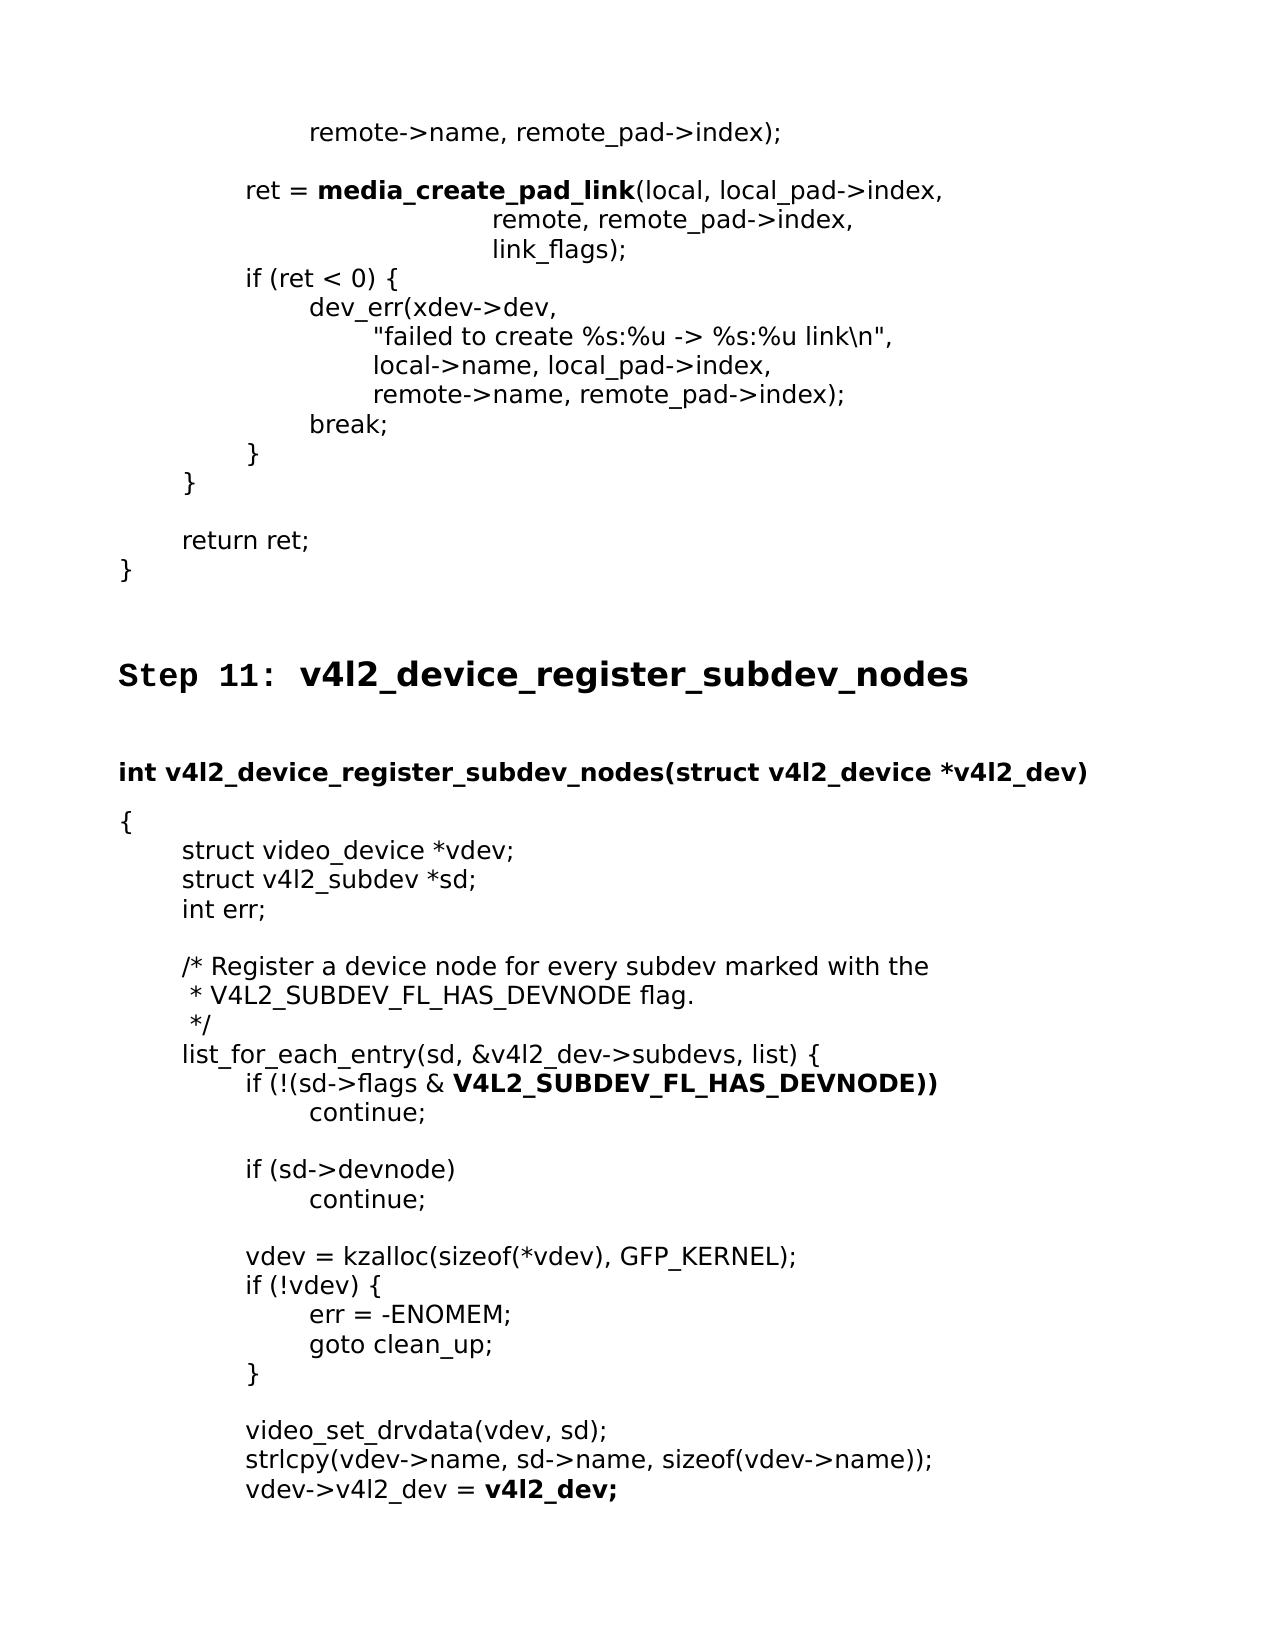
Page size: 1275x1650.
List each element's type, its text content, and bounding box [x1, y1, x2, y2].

text break; [118, 410, 1157, 439]
text { [118, 807, 1157, 836]
text remote, remote_pad->index, [118, 206, 1157, 235]
text strlcpy(vdev->name, sd->name, sizeof(vdev->name)); [118, 1446, 1157, 1475]
text * V4L2_SUBDEV_FL_HAS_DEVNODE flag. [118, 981, 1157, 1011]
text int err; [118, 895, 1157, 924]
text } [118, 1359, 1157, 1388]
text vdev = kzalloc(sizeof(*vdev), GFP_KERNEL); [118, 1242, 1157, 1271]
text struct video_device *vdev; [118, 836, 1157, 866]
text goto clean_up; [118, 1330, 1157, 1359]
text struct v4l2_subdev *sd; [118, 866, 1157, 895]
text ret = media_create_pad_link(local, local_pad->index, [118, 176, 1157, 206]
text } [118, 468, 1157, 497]
text vdev->v4l2_dev = v4l2_dev; [118, 1475, 1157, 1504]
subtitle Step 11: v4l2_device_register_subdev_nodes [118, 655, 1157, 696]
text remote->name, remote_pad->index); [118, 381, 1157, 410]
text if (sd->devnode) [118, 1156, 1157, 1185]
text } [118, 556, 1157, 585]
text if (ret < 0) { [118, 264, 1157, 293]
text int v4l2_device_register_subdev_nodes(struct v4l2_device *v4l2_dev) [118, 758, 1157, 787]
text video_set_drvdata(vdev, sd); [118, 1416, 1157, 1446]
text return ret; [118, 526, 1157, 556]
text err = -ENOMEM; [118, 1301, 1157, 1330]
text "failed to create %s:%u -> %s:%u link\n", [118, 322, 1157, 351]
text dev_err(xdev->dev, [118, 293, 1157, 322]
text continue; [118, 1185, 1157, 1214]
text remote->name, remote_pad->index); [118, 118, 1157, 147]
text if (!(sd->flags & V4L2_SUBDEV_FL_HAS_DEVNODE)) [118, 1069, 1157, 1098]
text /* Register a device node for every subdev marked with the [118, 952, 1157, 981]
text if (!vdev) { [118, 1271, 1157, 1301]
text local->name, local_pad->index, [118, 351, 1157, 381]
text link_flags); [118, 235, 1157, 264]
text continue; [118, 1098, 1157, 1127]
text } [118, 439, 1157, 468]
text */ [118, 1011, 1157, 1040]
text list_for_each_entry(sd, &v4l2_dev->subdevs, list) { [118, 1040, 1157, 1069]
